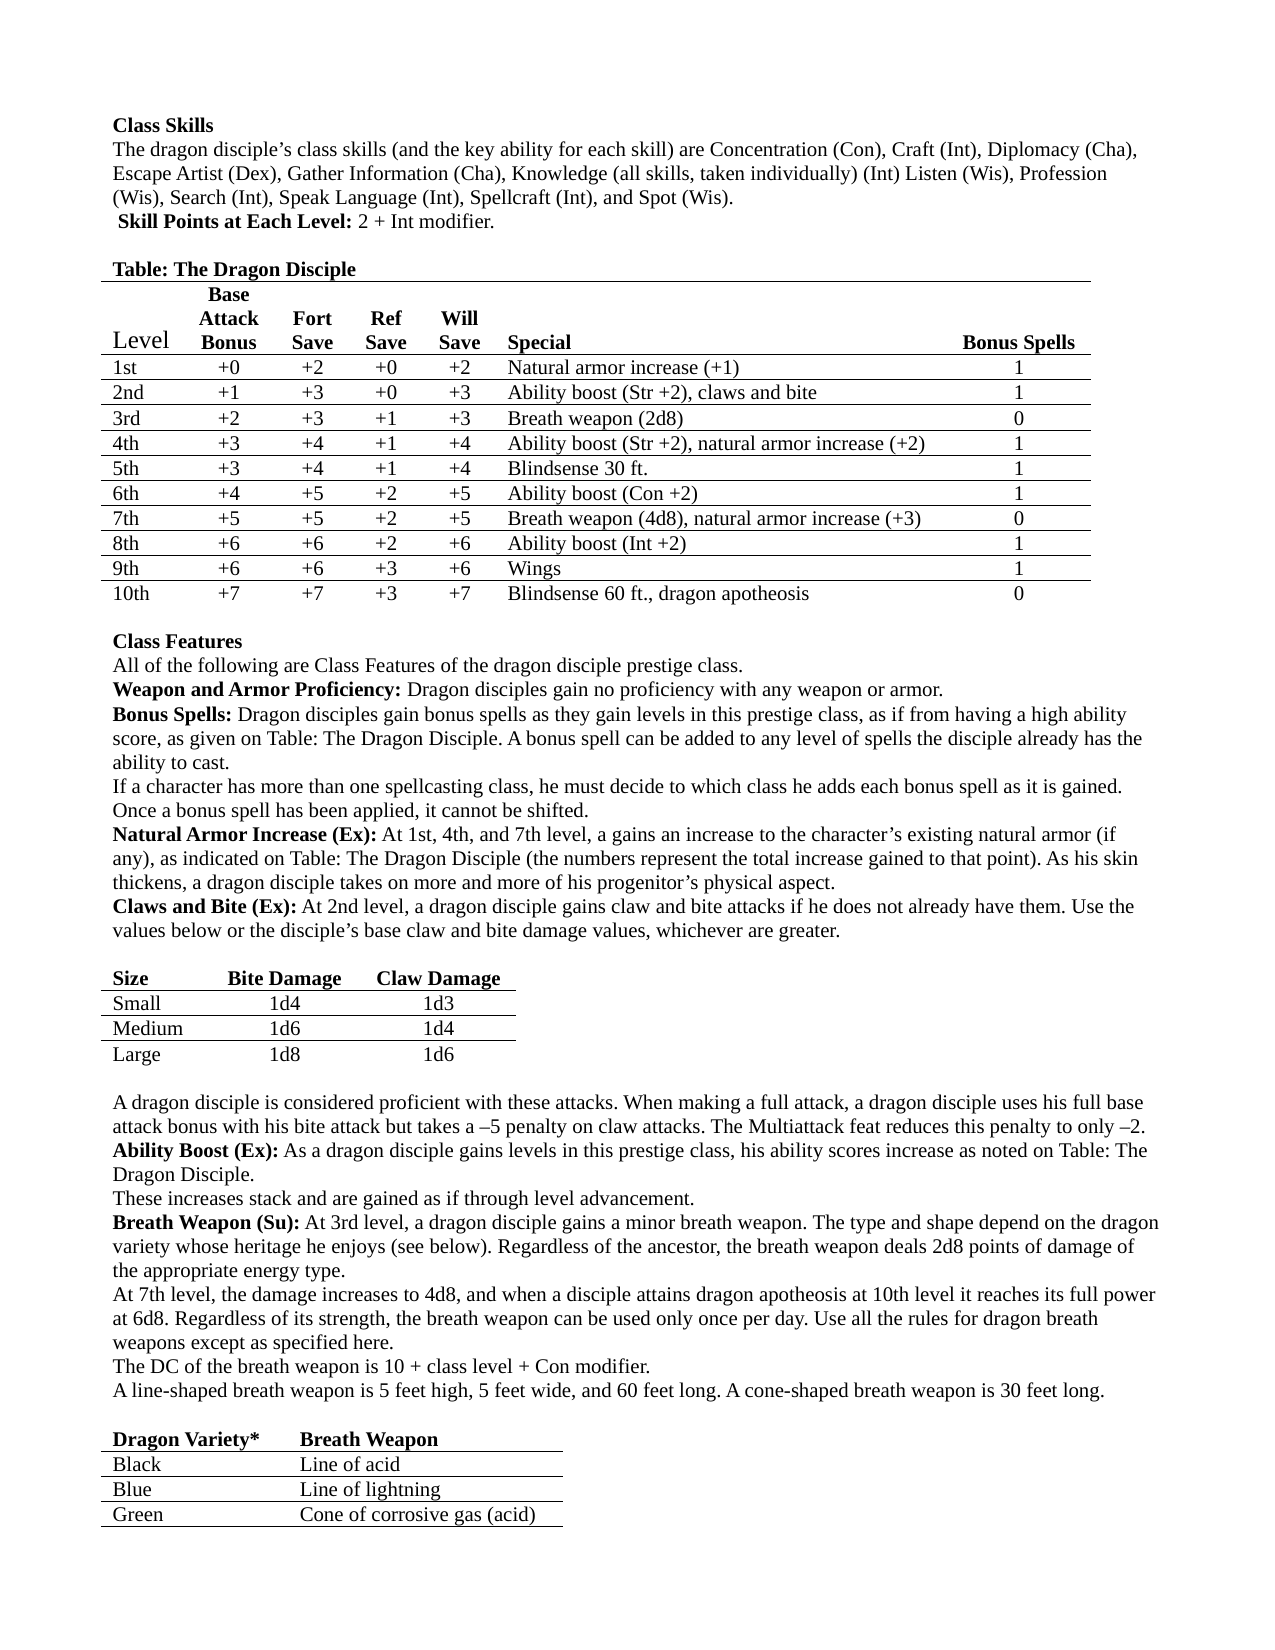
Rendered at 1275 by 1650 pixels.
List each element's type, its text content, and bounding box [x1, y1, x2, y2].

table_cell 5th [101, 456, 182, 480]
table_cell 1st [101, 355, 182, 379]
table_cell +3 [423, 405, 496, 429]
table_cell +5 [276, 506, 349, 530]
table_cell Blue [101, 1477, 288, 1501]
table_cell Natural armor increase (+1) [496, 355, 946, 379]
table_cell Ability boost (Int +2) [496, 531, 946, 555]
table_cell 6th [101, 481, 182, 505]
table_cell +4 [276, 431, 349, 454]
table_cell +1 [182, 380, 276, 404]
table_cell +5 [423, 506, 496, 530]
text The dragon disciple’s class skills (and the key ability for each skill) are Concentration (Con), Craft (Int), Diplomacy (Cha), Escape Artist (Dex), Gather Information (Cha), Knowledge (all skills, taken individually) (Int) Listen (Wis), Profession (Wis), Search (Int), Speak Language (Int), Spellcraft (Int), and Spot (Wis). [112, 137, 1162, 209]
table_cell +2 [349, 531, 423, 555]
table_cell 0 [946, 581, 1091, 605]
table_cell Level [101, 282, 182, 354]
table_cell +7 [276, 581, 349, 605]
table_cell Line of acid [288, 1452, 562, 1476]
text Breath Weapon (Su): At 3rd level, a dragon disciple gains a minor breath weapon. The type and shape depend on the dragon variety whose heritage he enjoys (see below). Regardless of the ancestor, the breath weapon deals 2d8 points of damage of the appropriate energy type. [112, 1210, 1162, 1282]
table_cell +3 [276, 380, 349, 404]
table_cell 1d6 [360, 1041, 516, 1066]
table_cell Ability boost (Str +2), natural armor increase (+2) [496, 431, 946, 454]
table_cell 2nd [101, 380, 182, 404]
table_cell +7 [182, 581, 276, 605]
table_cell +6 [182, 531, 276, 555]
table_cell 0 [946, 506, 1091, 530]
table_cell Ability boost (Str +2), claws and bite [496, 380, 946, 404]
table_cell Medium [101, 1016, 209, 1040]
table_cell +3 [349, 556, 423, 580]
table_cell Special [496, 282, 946, 354]
table_cell +3 [182, 456, 276, 480]
text Ability Boost (Ex): As a dragon disciple gains levels in this prestige class, his ability scores increase as noted on Table: The Dragon Disciple. [112, 1138, 1162, 1186]
table_cell 1d6 [209, 1016, 360, 1040]
table_cell 9th [101, 556, 182, 580]
table_cell Breath weapon (4d8), natural armor increase (+3) [496, 506, 946, 530]
text Skill Points at Each Level: 2 + Int modifier. [112, 209, 1162, 233]
table_cell +4 [423, 456, 496, 480]
table_cell +6 [423, 531, 496, 555]
text A line-shaped breath weapon is 5 feet high, 5 feet wide, and 60 feet long. A cone-shaped breath weapon is 30 feet long. [112, 1378, 1162, 1402]
table_header Dragon Variety* [101, 1426, 288, 1451]
table_cell 7th [101, 506, 182, 530]
table_cell +4 [276, 456, 349, 480]
table_header Bite Damage [209, 966, 360, 990]
table_cell +0 [182, 355, 276, 379]
table_cell Will Save [423, 282, 496, 354]
table_cell 1d8 [209, 1041, 360, 1066]
table_cell 1 [946, 380, 1091, 404]
text Bonus Spells: Dragon disciples gain bonus spells as they gain levels in this prestige class, as if from having a high ability score, as given on Table: The Dragon Disciple. A bonus spell can be added to any level of spells the disciple already has the ability to cast. [112, 701, 1162, 774]
table_cell 4th [101, 431, 182, 454]
text Natural Armor Increase (Ex): At 1st, 4th, and 7th level, a gains an increase to the character’s existing natural armor (if any), as indicated on Table: The Dragon Disciple (the numbers represent the total increase gained to that point). As his skin thickens, a dragon disciple takes on more and more of his progenitor’s physical aspect. [112, 822, 1162, 894]
table_cell 0 [946, 405, 1091, 429]
table_cell Small [101, 991, 209, 1015]
table_cell +0 [349, 355, 423, 379]
table_cell +4 [182, 481, 276, 505]
table_cell Blindsense 60 ft., dragon apotheosis [496, 581, 946, 605]
table_cell +1 [349, 431, 423, 454]
table_cell Ref Save [349, 282, 423, 354]
table_cell +1 [349, 456, 423, 480]
table_cell Breath weapon (2d8) [496, 405, 946, 429]
table_cell +3 [423, 380, 496, 404]
table_cell 1 [946, 355, 1091, 379]
table_cell Base Attack Bonus [182, 282, 276, 354]
table_cell Ability boost (Con +2) [496, 481, 946, 505]
table_cell Wings [496, 556, 946, 580]
table_cell 1 [946, 556, 1091, 580]
table_cell Large [101, 1041, 209, 1066]
text Weapon and Armor Proficiency: Dragon disciples gain no proficiency with any weapon or armor. [112, 677, 1162, 701]
table_cell Fort Save [276, 282, 349, 354]
table_cell 1 [946, 481, 1091, 505]
table_cell Cone of corrosive gas (acid) [288, 1502, 562, 1526]
table_cell +6 [276, 556, 349, 580]
text At 7th level, the damage increases to 4d8, and when a disciple attains dragon apotheosis at 10th level it reaches its full power at 6d8. Regardless of its strength, the breath weapon can be used only once per day. Use all the rules for dragon breath weapons except as specified here. [112, 1282, 1162, 1354]
table_cell 1 [946, 431, 1091, 454]
table_cell +5 [276, 481, 349, 505]
text Claws and Bite (Ex): At 2nd level, a dragon disciple gains claw and bite attacks if he does not already have them. Use the values below or the disciple’s base claw and bite damage values, whichever are greater. [112, 894, 1162, 942]
table_cell +4 [423, 431, 496, 454]
text These increases stack and are gained as if through level advancement. [112, 1186, 1162, 1210]
table_cell 1 [946, 456, 1091, 480]
table_cell +2 [349, 481, 423, 505]
table_cell Green [101, 1502, 288, 1526]
table_cell 1d4 [360, 1016, 516, 1040]
table_header Table: The Dragon Disciple [101, 257, 1091, 281]
table_cell +2 [423, 355, 496, 379]
table_cell 1d4 [209, 991, 360, 1015]
table_cell Line of lightning [288, 1477, 562, 1501]
table_cell 8th [101, 531, 182, 555]
text If a character has more than one spellcasting class, he must decide to which class he adds each bonus spell as it is gained. Once a bonus spell has been applied, it cannot be shifted. [112, 774, 1162, 822]
table_cell +2 [276, 355, 349, 379]
text The DC of the breath weapon is 10 + class level + Con modifier. [112, 1354, 1162, 1378]
text All of the following are Class Features of the dragon disciple prestige class. [112, 653, 1162, 677]
table_cell +1 [349, 405, 423, 429]
table_cell 1d3 [360, 991, 516, 1015]
table_cell 1 [946, 531, 1091, 555]
table_cell +0 [349, 380, 423, 404]
table_cell Bonus Spells [946, 282, 1091, 354]
table_cell +5 [423, 481, 496, 505]
table_cell +3 [182, 431, 276, 454]
table_header Breath Weapon [288, 1426, 562, 1451]
table_cell 10th [101, 581, 182, 605]
subtitle Class Skills [112, 112, 1162, 137]
text Class Features [112, 629, 1162, 653]
table_cell +6 [276, 531, 349, 555]
table_cell +6 [423, 556, 496, 580]
table_cell +3 [349, 581, 423, 605]
table_cell +3 [276, 405, 349, 429]
table_header Size [101, 966, 209, 990]
table_cell +2 [182, 405, 276, 429]
table_cell +6 [182, 556, 276, 580]
table_cell 3rd [101, 405, 182, 429]
table_header Claw Damage [360, 966, 516, 990]
text A dragon disciple is considered proficient with these attacks. When making a full attack, a dragon disciple uses his full base attack bonus with his bite attack but takes a –5 penalty on claw attacks. The Multiattack feat reduces this penalty to only –2. [112, 1089, 1162, 1138]
table_cell +5 [182, 506, 276, 530]
table_cell +2 [349, 506, 423, 530]
table_cell Black [101, 1452, 288, 1476]
table_cell Blindsense 30 ft. [496, 456, 946, 480]
table_cell +7 [423, 581, 496, 605]
